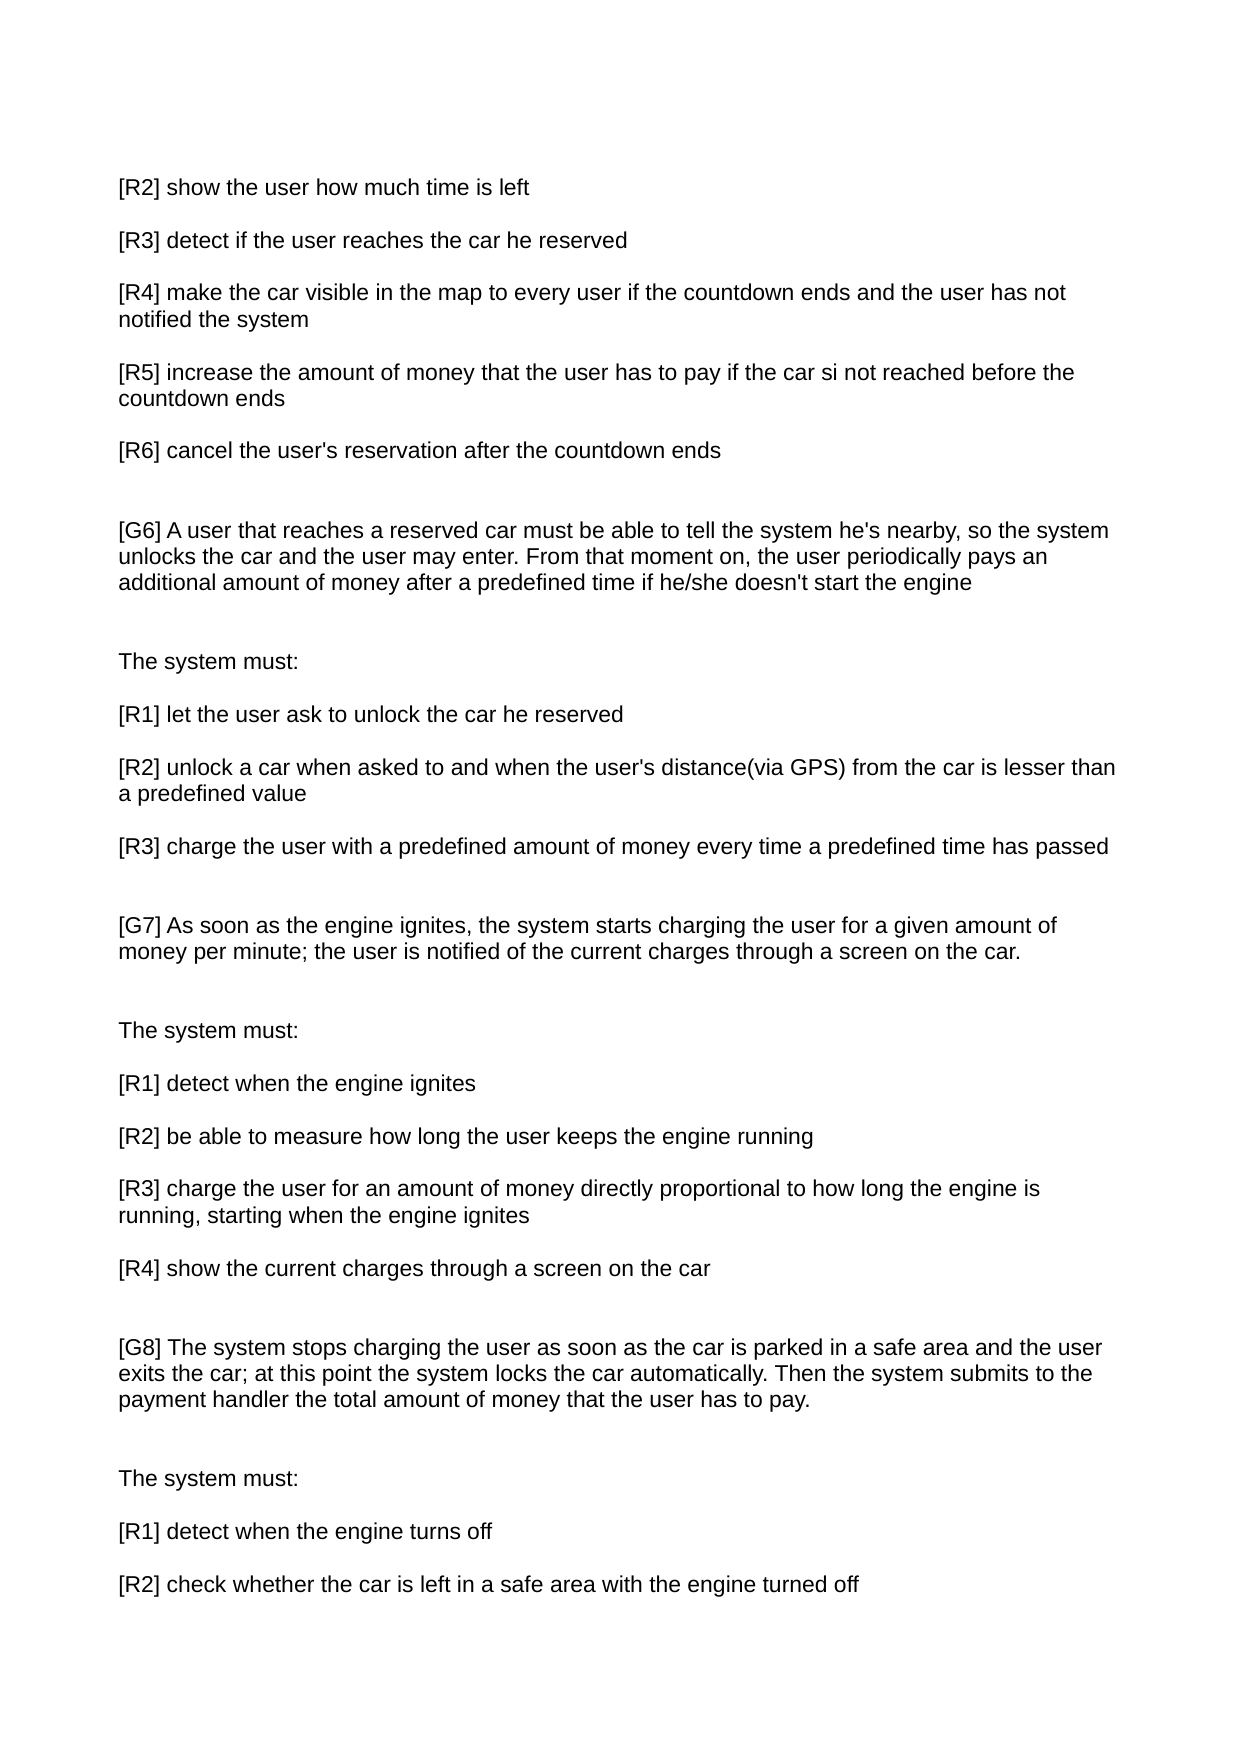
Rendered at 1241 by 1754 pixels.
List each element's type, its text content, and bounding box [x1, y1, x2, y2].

text [R3] detect if the user reaches the car he reserved [118, 227, 1122, 253]
text [R1] detect when the engine turns off [118, 1518, 1122, 1544]
text [R2] check whether the car is left in a safe area with the engine turned off [118, 1571, 1122, 1597]
text [R1] let the user ask to unlock the car he reserved [118, 701, 1122, 727]
text The system must: [118, 1465, 1122, 1492]
text [R2] unlock a car when asked to and when the user's distance(via GPS) from the car is lesser than a predefined value [118, 754, 1122, 806]
text [R3] charge the user for an amount of money directly proportional to how long the engine is running, starting when the engine ignites [118, 1175, 1122, 1228]
text [R4] show the current charges through a screen on the car [118, 1254, 1122, 1281]
text [R4] make the car visible in the map to every user if the countdown ends and the user has not notified the system [118, 279, 1122, 332]
text [R2] show the user how much time is left [118, 174, 1122, 200]
text The system must: [118, 1017, 1122, 1044]
text [R2] be able to measure how long the user keeps the engine running [118, 1123, 1122, 1149]
text [R6] cancel the user's reservation after the countdown ends [118, 437, 1122, 464]
text [G6] A user that reaches a reserved car must be able to tell the system he's nearby, so the system unlocks the car and the user may enter. From that moment on, the user periodically pays an additional amount of money after a predefined time if he/she doesn't start the engine [118, 517, 1122, 596]
text [G7] As soon as the engine ignites, the system starts charging the user for a given amount of money per minute; the user is notified of the current charges through a screen on the car. [118, 912, 1122, 964]
text [G8] The system stops charging the user as soon as the car is parked in a safe area and the user exits the car; at this point the system locks the car automatically. Then the system submits to the payment handler the total amount of money that the user has to pay. [118, 1333, 1122, 1413]
text The system must: [118, 648, 1122, 675]
text [R5] increase the amount of money that the user has to pay if the car si not reached before the countdown ends [118, 358, 1122, 411]
text [R1] detect when the engine ignites [118, 1070, 1122, 1096]
text [R3] charge the user with a predefined amount of money every time a predefined time has passed [118, 833, 1122, 859]
